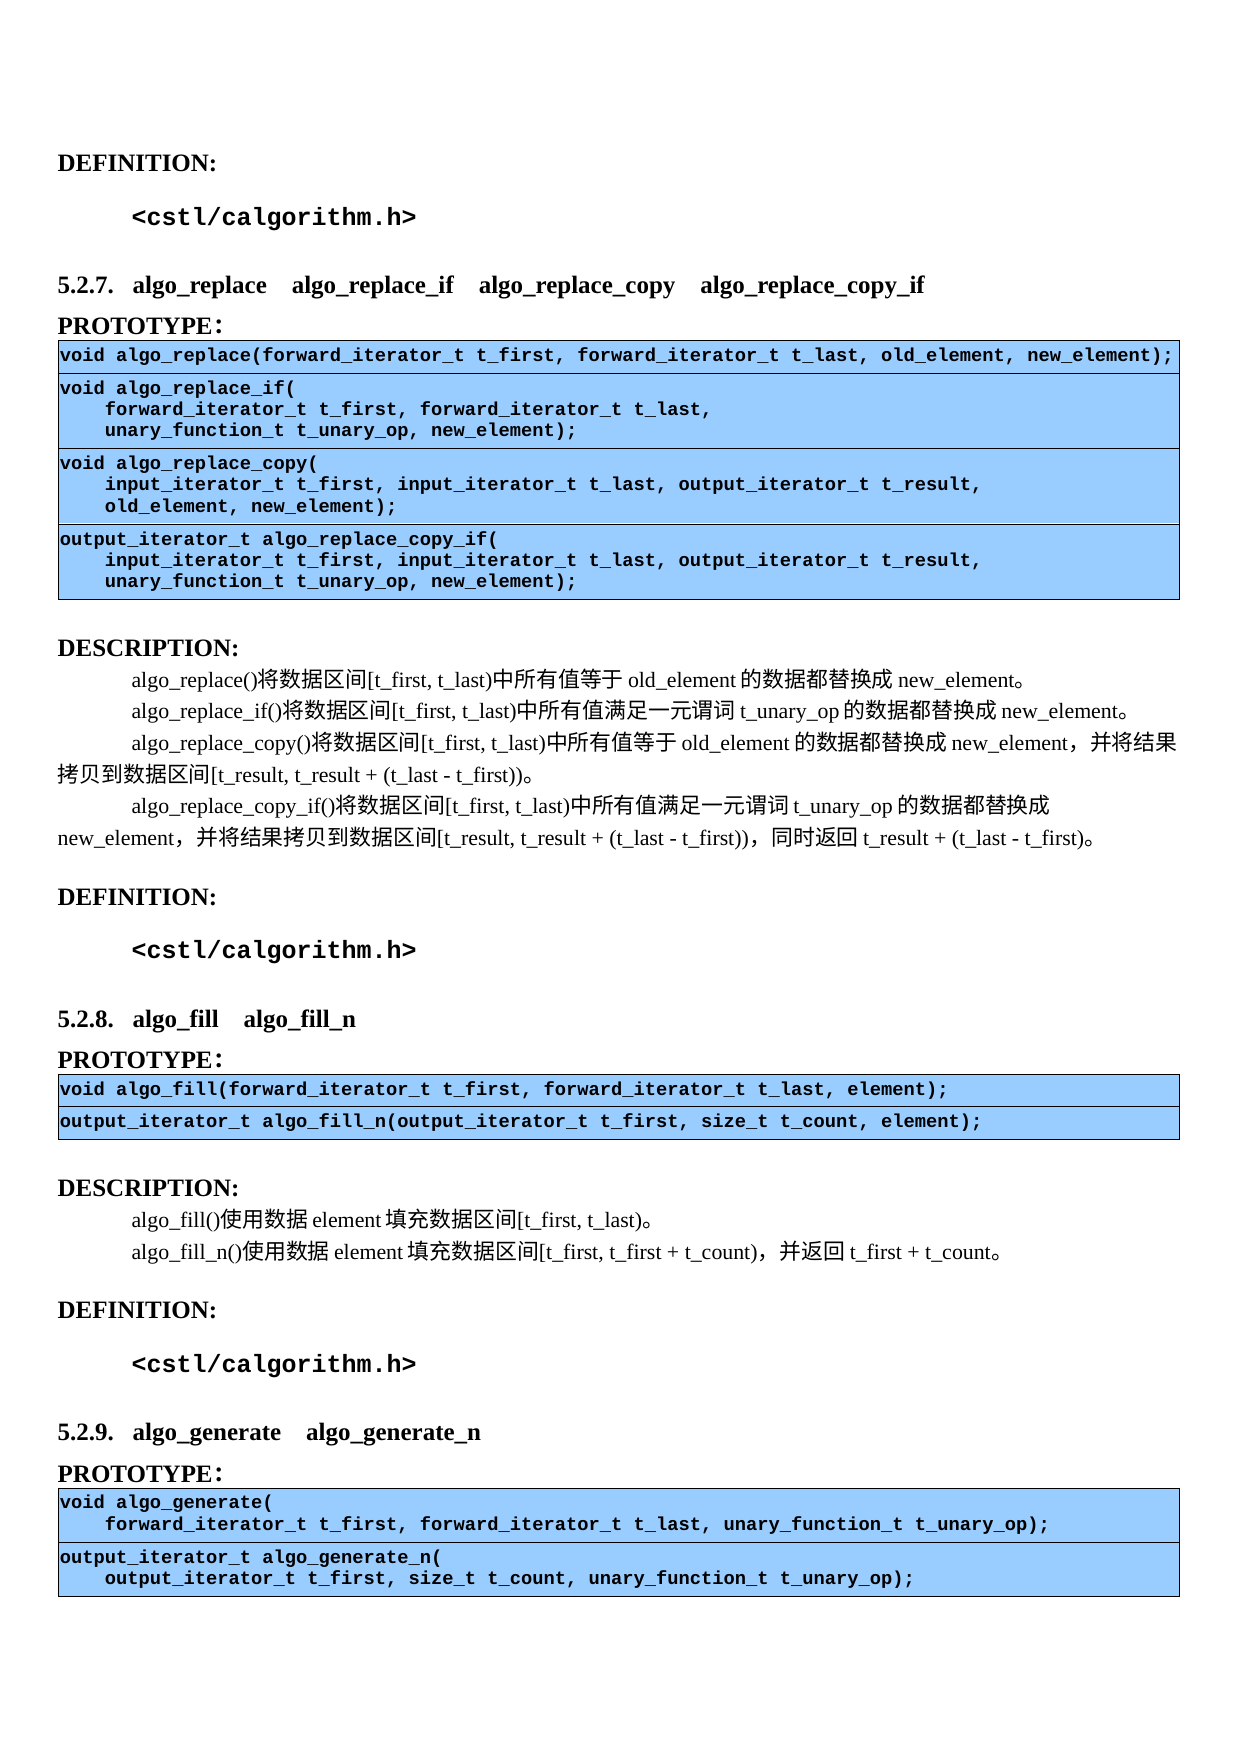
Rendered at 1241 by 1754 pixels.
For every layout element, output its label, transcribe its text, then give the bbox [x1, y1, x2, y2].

text DEFINITION: [57, 148, 1179, 177]
table_cell output_iterator_t algo_fill_n(output_iterator_t t_first, size_t t_count, element); [59, 1107, 1179, 1139]
table_cell output_iterator_t algo_replace_copy_if( input_iterator_t t_first, input_iterator_t t_last, output_iterator_t t_result, unary_function_t t_unary_op, new_element); [59, 525, 1179, 599]
table_cell void algo_replace_if( forward_iterator_t t_first, forward_iterator_t t_last, unary_function_t t_unary_op, new_element); [59, 374, 1179, 448]
text algo_fill_n()使用数据element填充数据区间[t_first, t_first + t_count)，并返回t_first + t_count。 [57, 1234, 1179, 1266]
subtitle algo_generate algo_generate_n [57, 1417, 1179, 1446]
text PROTOTYPE： [57, 311, 1179, 340]
table_header void algo_fill(forward_iterator_t t_first, forward_iterator_t t_last, element); [59, 1075, 1179, 1106]
text algo_replace_copy()将数据区间[t_first, t_last)中所有值等于old_element的数据都替换成new_element，并将结果拷贝到数据区间[t_result, t_result + (t_last - t_first))。 [57, 725, 1179, 788]
table_cell output_iterator_t algo_generate_n( output_iterator_t t_first, size_t t_count, unary_function_t t_unary_op); [59, 1543, 1179, 1596]
subtitle algo_replace algo_replace_if algo_replace_copy algo_replace_copy_if [57, 270, 1179, 299]
text <cstl/calgorithm.h> [57, 1349, 1179, 1380]
subtitle algo_fill algo_fill_n [57, 1004, 1179, 1032]
text algo_fill()使用数据element填充数据区间[t_first, t_last)。 [57, 1202, 1179, 1234]
table_header void algo_replace(forward_iterator_t t_first, forward_iterator_t t_last, old_element, new_element); [59, 341, 1179, 373]
text PROTOTYPE： [57, 1459, 1179, 1487]
text DESCRIPTION: [57, 633, 1179, 662]
text algo_replace()将数据区间[t_first, t_last)中所有值等于old_element的数据都替换成new_element。 [57, 662, 1179, 693]
text <cstl/calgorithm.h> [57, 935, 1179, 966]
text algo_replace_if()将数据区间[t_first, t_last)中所有值满足一元谓词t_unary_op的数据都替换成new_element。 [57, 693, 1179, 725]
text algo_replace_copy_if()将数据区间[t_first, t_last)中所有值满足一元谓词t_unary_op的数据都替换成new_element，并将结果拷贝到数据区间[t_result, t_result + (t_last - t_first))，同时返回t_result + (t_last - t_first)。 [57, 788, 1179, 852]
table_cell void algo_replace_copy( input_iterator_t t_first, input_iterator_t t_last, output_iterator_t t_result, old_element, new_element); [59, 449, 1179, 523]
text DEFINITION: [57, 1295, 1179, 1324]
text DESCRIPTION: [57, 1173, 1179, 1202]
text DEFINITION: [57, 882, 1179, 910]
table_header void algo_generate( forward_iterator_t t_first, forward_iterator_t t_last, unary_function_t t_unary_op); [59, 1489, 1179, 1542]
text PROTOTYPE： [57, 1045, 1179, 1074]
text <cstl/calgorithm.h> [57, 202, 1179, 232]
